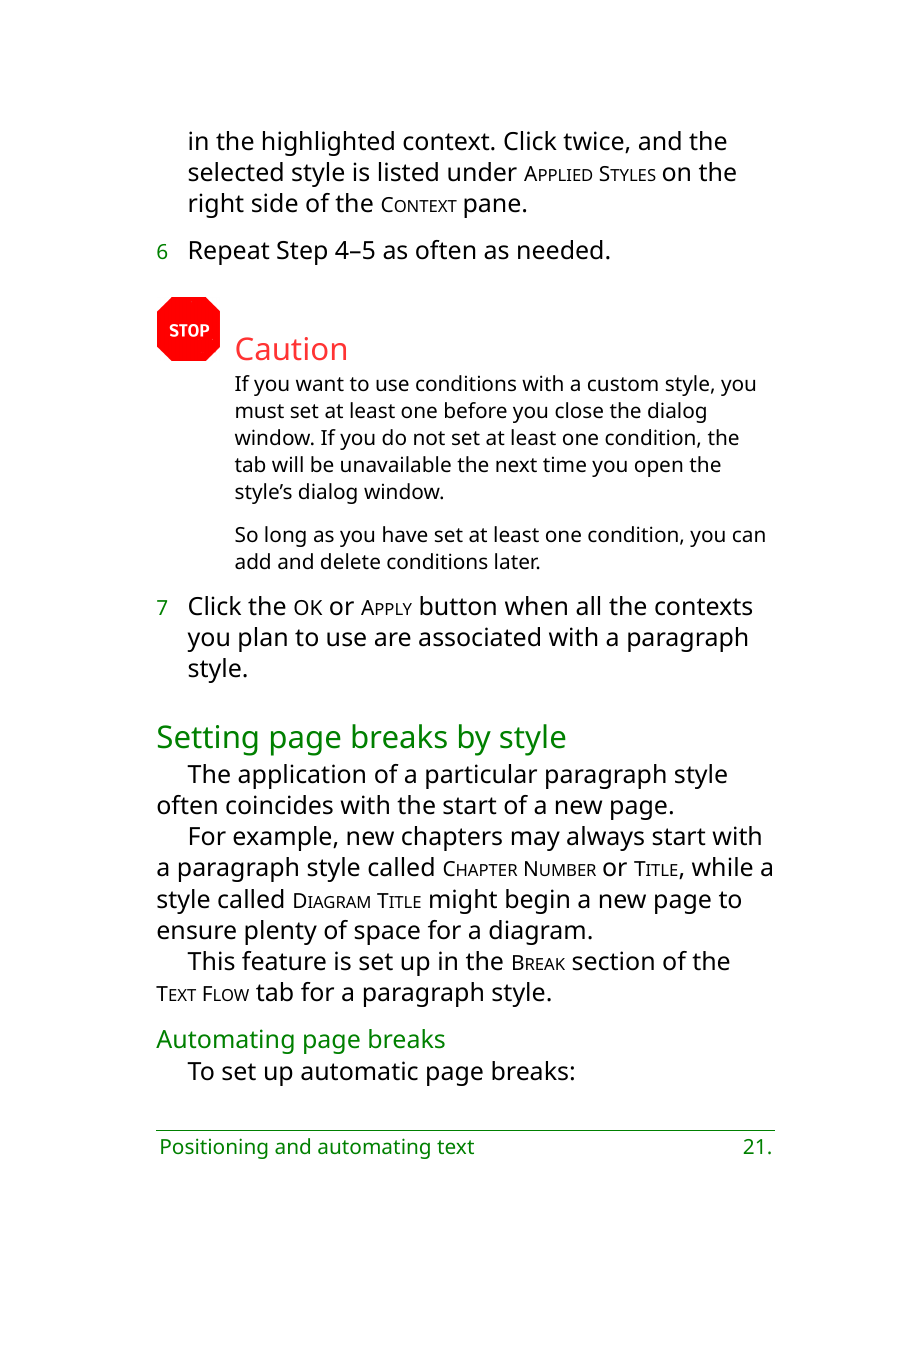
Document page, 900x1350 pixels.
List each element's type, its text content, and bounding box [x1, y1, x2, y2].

text To set up automatic page breaks: [156, 1055, 775, 1086]
text This feature is set up in the Break section of the Text Flow tab for a paragraph style. [156, 946, 775, 1008]
text So long as you have set at least one condition, you can add and delete conditions later. [234, 521, 775, 575]
list in the highlighted context. Click twice, and the selected style is listed under Applied Styles on the right side of the Context pane. [156, 125, 775, 219]
list Repeat Step 4–5 as often as needed. [156, 234, 775, 266]
list Caution [156, 297, 775, 369]
subtitle Automating page breaks [156, 1024, 775, 1055]
subtitle Setting page breaks by style [156, 715, 775, 758]
text The application of a particular paragraph style often coincides with the start of a new page. [156, 758, 775, 821]
text If you want to use conditions with a custom style, you must set at least one before you close the dialog window. If you do not set at least one condition, the tab will be unavailable the next time you open the style’s dialog window. [234, 369, 775, 505]
picture [157, 297, 220, 361]
text For example, new chapters may always start with a paragraph style called Chapter Number or Title, while a style called Diagram Title might begin a new page to ensure plenty of space for a diagram. [156, 821, 775, 946]
list Click the OK or Apply button when all the contexts you plan to use are associated with a paragraph style. [156, 590, 775, 684]
